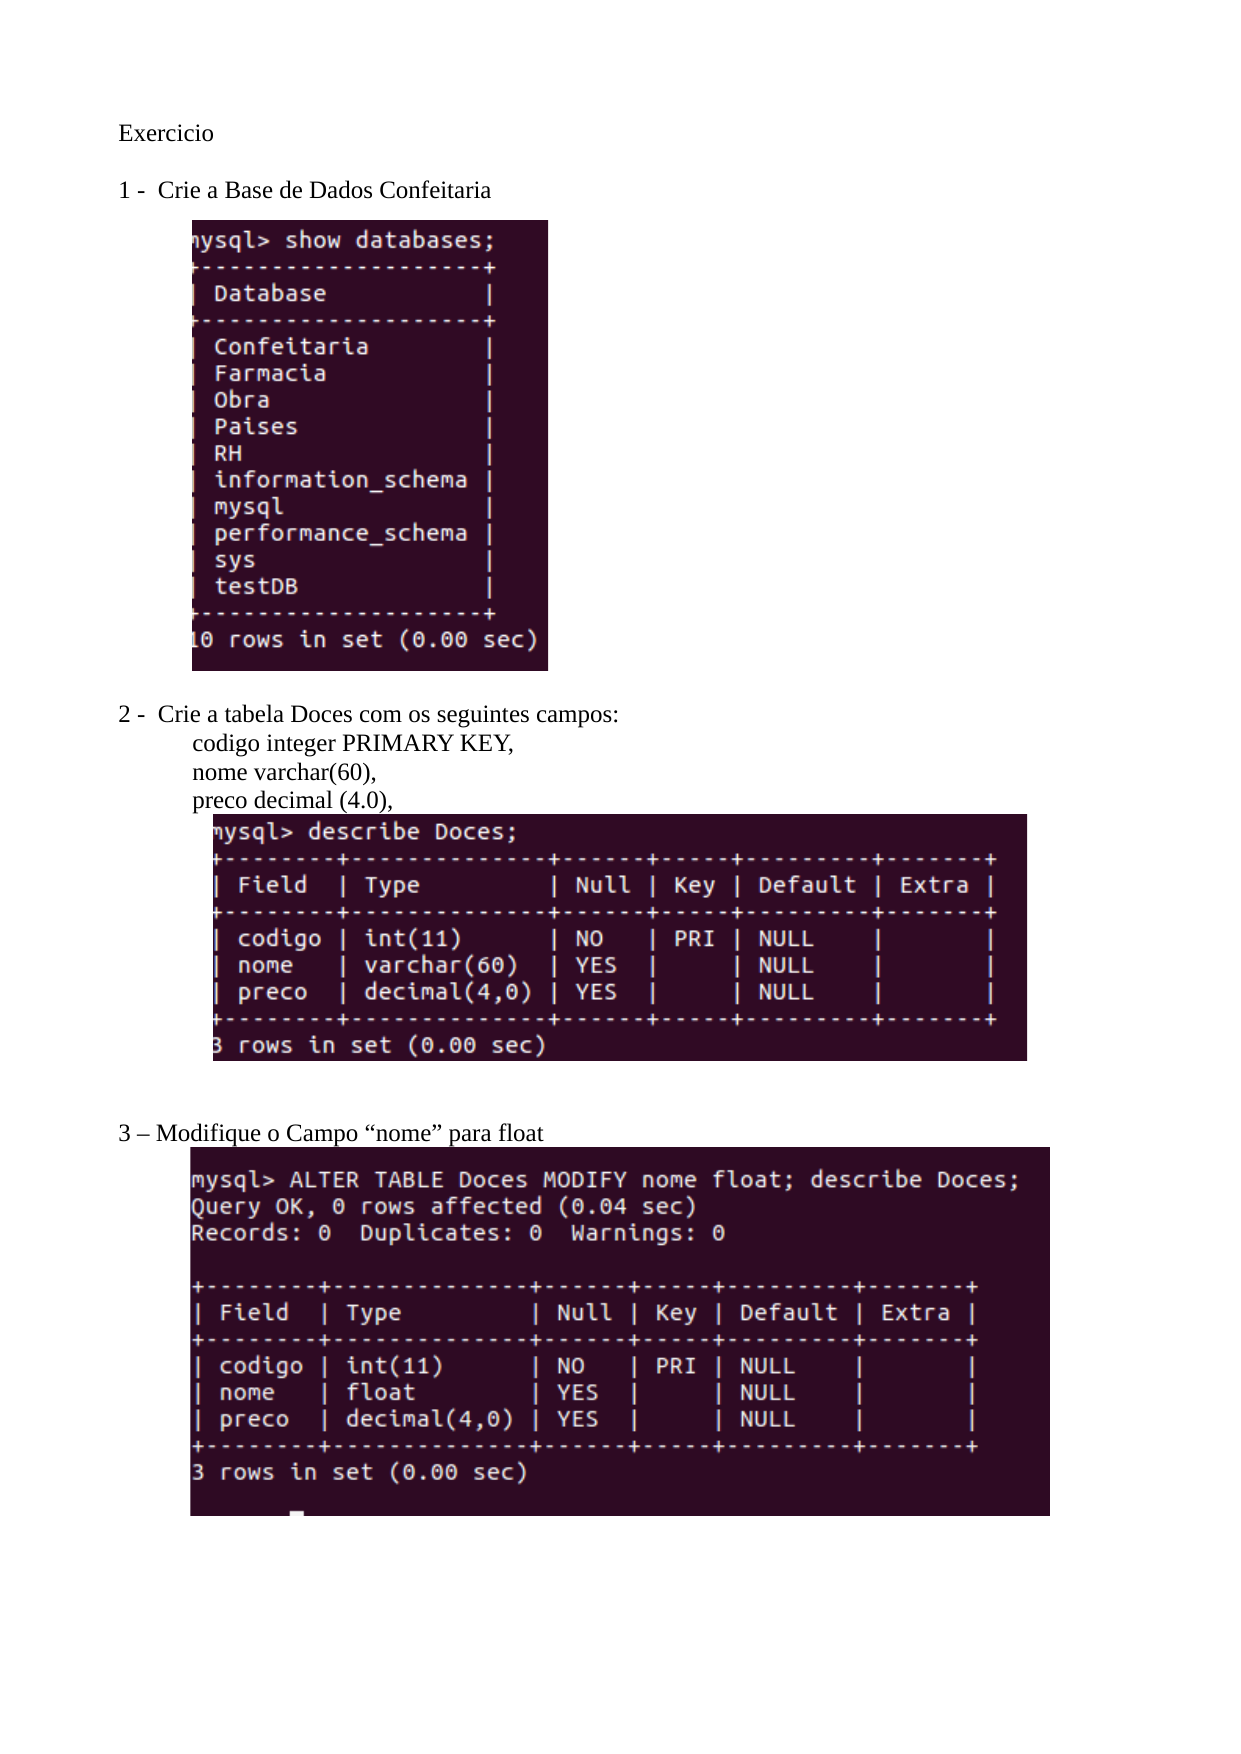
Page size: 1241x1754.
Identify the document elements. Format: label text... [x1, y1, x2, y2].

text codigo integer PRIMARY KEY, [118, 728, 1122, 757]
text Exercicio [118, 118, 1122, 147]
text nome varchar(60), [118, 757, 1122, 785]
text preco decimal (4.0), [118, 785, 1122, 814]
text 3 – Modifique o Campo “nome” para float [118, 1118, 1122, 1147]
picture [190, 1147, 1050, 1516]
text 2 - Crie a tabela Doces com os seguintes campos: [118, 699, 1122, 728]
picture [192, 220, 549, 671]
picture [213, 814, 1028, 1061]
text 1 - Crie a Base de Dados Confeitaria [118, 176, 1122, 204]
